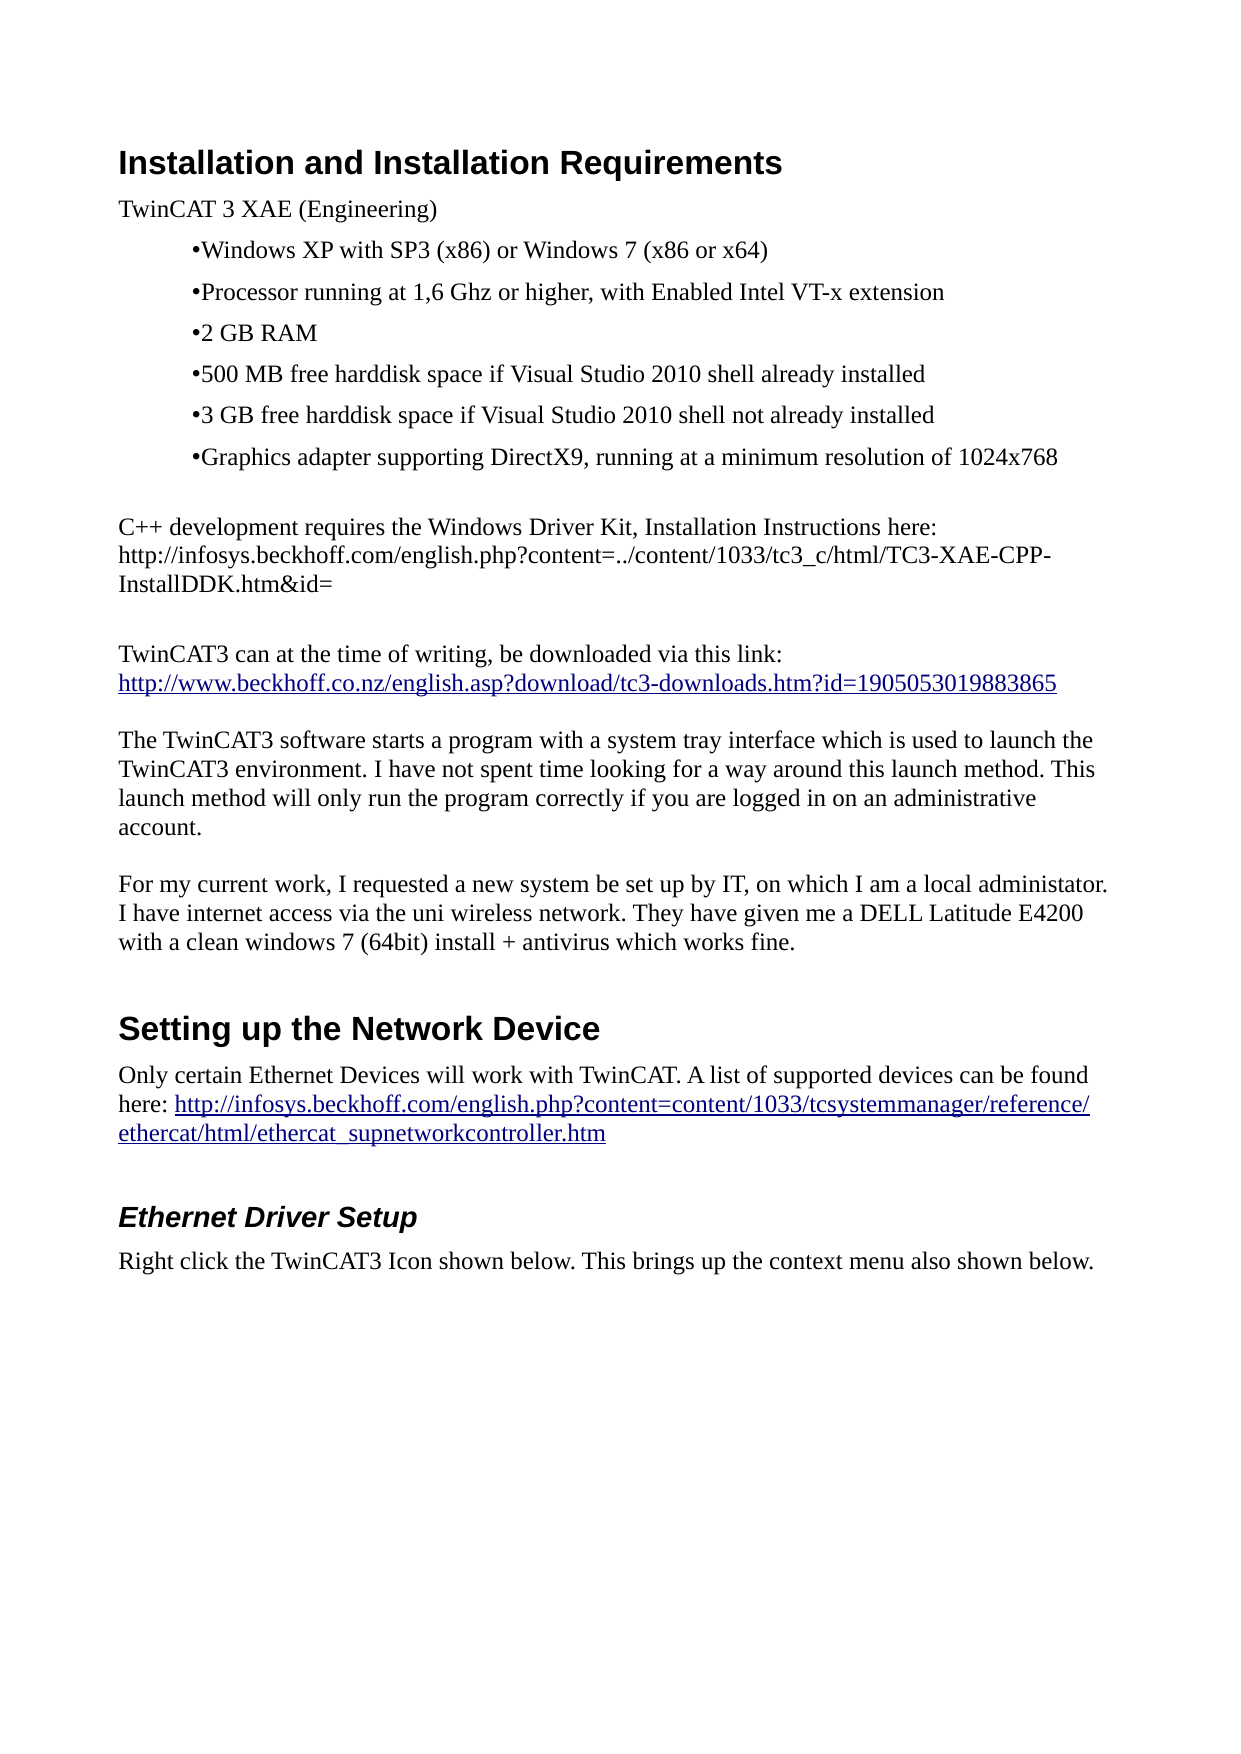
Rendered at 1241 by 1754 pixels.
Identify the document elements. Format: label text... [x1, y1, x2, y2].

list 2 GB RAM [118, 318, 1122, 347]
text Right click the TwinCAT3 Icon shown below. This brings up the context menu also shown below. [118, 1246, 1122, 1275]
list Windows XP with SP3 (x86) or Windows 7 (x86 or x64) [118, 236, 1122, 264]
text For my current work, I requested a new system be set up by IT, on which I am a local administator. I have internet access via the uni wireless network. They have given me a DELL Latitude E4200 with a clean windows 7 (64bit) install + antivirus which works fine. [118, 869, 1122, 956]
subtitle Ethernet Driver Setup [118, 1200, 1122, 1234]
text C++ development requires the Windows Driver Kit, Installation Instructions here: http://infosys.beckhoff.com/english.php?content=../content/1033/tc3_c/html/TC3-XAE-CPP-InstallDDK.htm&id= [118, 512, 1122, 598]
list 3 GB free harddisk space if Visual Studio 2010 shell not already installed [118, 401, 1122, 429]
list Graphics adapter supporting DirectX9, running at a minimum resolution of 1024x768 [118, 442, 1122, 471]
text Only certain Ethernet Devices will work with TwinCAT. A list of supported devices can be found here: http://infosys.beckhoff.com/english.php?content=content/1033/tcsystemmanager/reference/ethercat/html/ethercat_supnetworkcontroller.htm [118, 1060, 1122, 1147]
text TwinCAT3 can at the time of writing, be downloaded via this link: http://www.beckhoff.co.nz/english.asp?download/tc3-downloads.htm?id=1905053019883865 [118, 639, 1122, 697]
list 500 MB free harddisk space if Visual Studio 2010 shell already installed [118, 359, 1122, 388]
text The TwinCAT3 software starts a program with a system tray interface which is used to launch the TwinCAT3 environment. I have not spent time looking for a way around this launch method. This launch method will only run the program correctly if you are logged in on an administrative account. [118, 726, 1122, 841]
list Processor running at 1,6 Ghz or higher, with Enabled Intel VT-x extension [118, 277, 1122, 306]
text TwinCAT 3 XAE (Engineering) [118, 194, 1122, 223]
subtitle Setting up the Network Device [118, 1009, 1122, 1048]
subtitle Installation and Installation Requirements [118, 143, 1122, 182]
